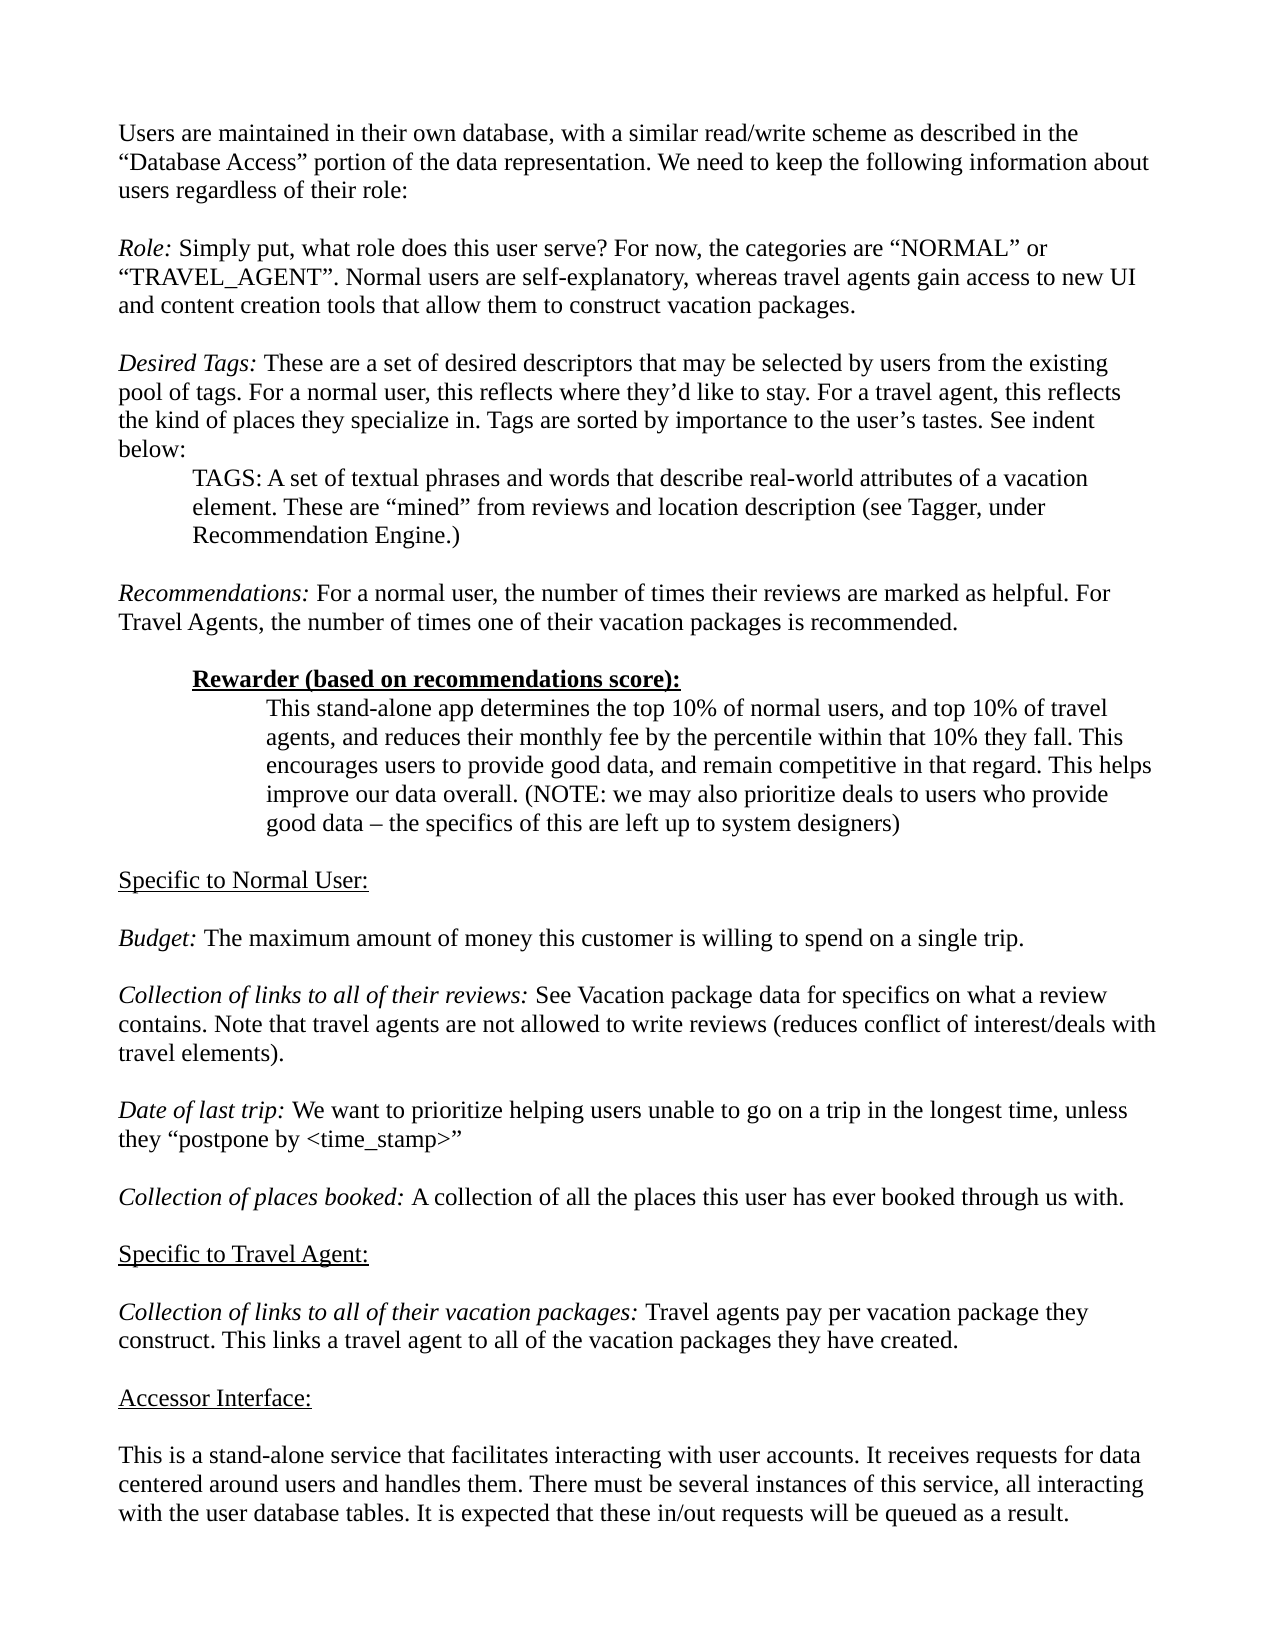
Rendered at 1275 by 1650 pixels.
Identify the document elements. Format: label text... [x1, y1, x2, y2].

text Collection of links to all of their vacation packages: Travel agents pay per vacation package they construct. This links a travel agent to all of the vacation packages they have created. [118, 1297, 1157, 1354]
text TAGS: A set of textual phrases and words that describe real-world attributes of a vacation element. These are “mined” from reviews and location description (see Tagger, under Recommendation Engine.) [118, 463, 1157, 549]
text Collection of places booked: A collection of all the places this user has ever booked through us with. [118, 1182, 1157, 1211]
text Specific to Travel Agent: [118, 1239, 1157, 1268]
text Users are maintained in their own database, with a similar read/write scheme as described in the “Database Access” portion of the data representation. We need to keep the following information about users regardless of their role: [118, 118, 1157, 204]
text Recommendations: For a normal user, the number of times their reviews are marked as helpful. For Travel Agents, the number of times one of their vacation packages is recommended. [118, 578, 1157, 636]
text Role: Simply put, what role does this user serve? For now, the categories are “NORMAL” or “TRAVEL_AGENT”. Normal users are self-explanatory, whereas travel agents gain access to new UI and content creation tools that allow them to construct vacation packages. [118, 233, 1157, 319]
text Budget: The maximum amount of money this customer is willing to spend on a single trip. [118, 923, 1157, 952]
text Collection of links to all of their reviews: See Vacation package data for specifics on what a review contains. Note that travel agents are not allowed to write reviews (reduces conflict of interest/deals with travel elements). [118, 981, 1157, 1067]
text This is a stand-alone service that facilitates interacting with user accounts. It receives requests for data centered around users and handles them. There must be several instances of this service, all interacting with the user database tables. It is expected that these in/out requests will be queued as a result. [118, 1441, 1157, 1527]
text Desired Tags: These are a set of desired descriptors that may be selected by users from the existing pool of tags. For a normal user, this reflects where they’d like to stay. For a travel agent, this reflects the kind of places they specialize in. Tags are sorted by importance to the user’s tastes. See indent below: [118, 348, 1157, 463]
text This stand-alone app determines the top 10% of normal users, and top 10% of travel agents, and reduces their monthly fee by the percentile within that 10% they fall. This encourages users to provide good data, and remain competitive in that regard. This helps improve our data overall. (NOTE: we may also prioritize deals to users who provide good data – the specifics of this are left up to system designers) [118, 693, 1157, 837]
text Specific to Normal User: [118, 866, 1157, 894]
text Date of last trip: We want to prioritize helping users unable to go on a trip in the longest time, unless they “postpone by <time_stamp>” [118, 1096, 1157, 1153]
text Accessor Interface: [118, 1383, 1157, 1412]
text Rewarder (based on recommendations score): [118, 664, 1157, 693]
